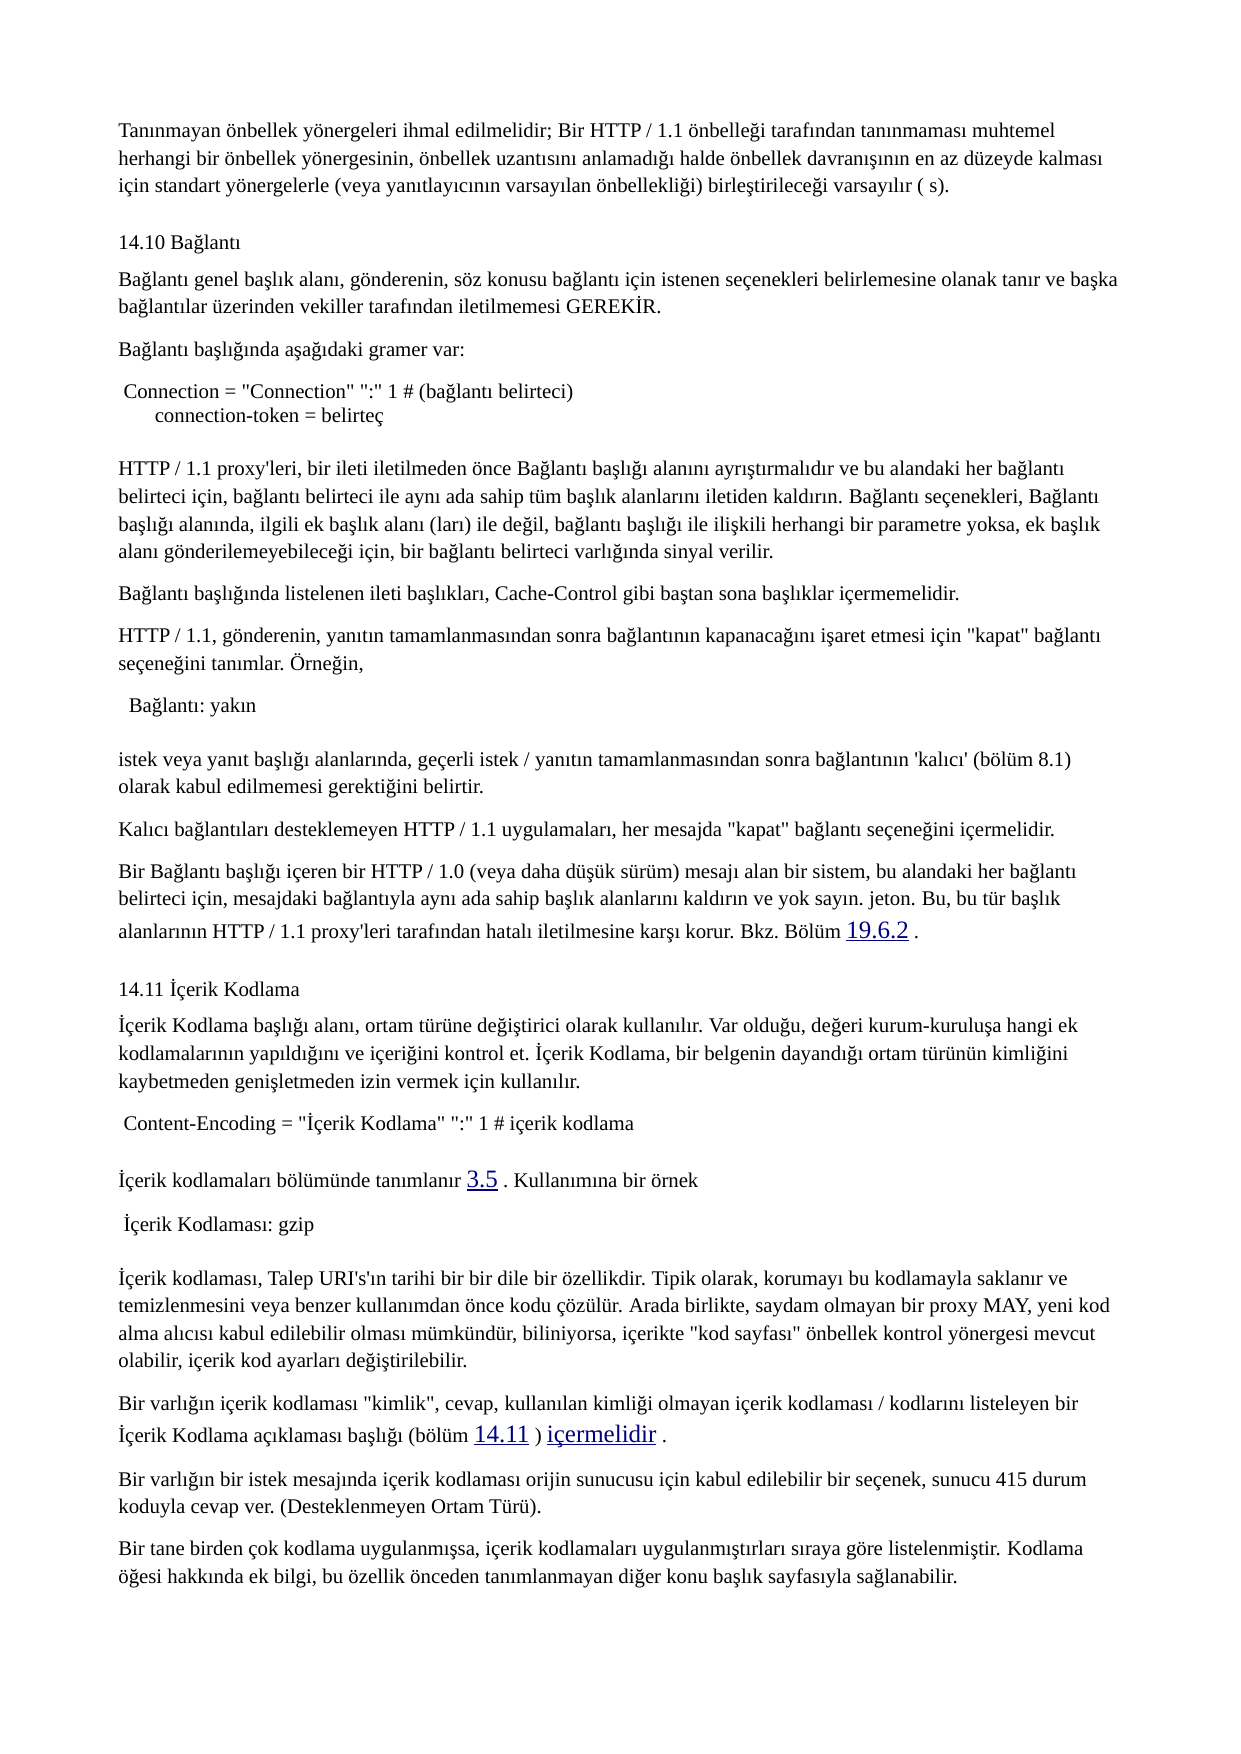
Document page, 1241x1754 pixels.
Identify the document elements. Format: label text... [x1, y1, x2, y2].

text Bir Bağlantı başlığı içeren bir HTTP / 1.0 (veya daha düşük sürüm) mesajı alan bir sistem, bu alandaki her bağlantı belirteci için, mesajdaki bağlantıyla aynı ada sahip başlık alanlarını kaldırın ve yok sayın. jeton. Bu, bu tür başlık alanlarının HTTP / 1.1 proxy'leri tarafından hatalı iletilmesine karşı korur. Bkz. Bölüm 19.6.2 . [118, 859, 1122, 943]
text Bir tane birden çok kodlama uygulanmışsa, içerik kodlamaları uygulanmıştırları sıraya göre listelenmiştir. Kodlama öğesi hakkında ek bilgi, bu özellik önceden tanımlanmayan diğer konu başlık sayfasıyla sağlanabilir. [118, 1536, 1122, 1588]
text Connection = "Connection" ":" 1 # (bağlantı belirteci) [118, 379, 1122, 403]
text Bağlantı başlığında listelenen ileti başlıkları, Cache-Control gibi baştan sona başlıklar içermemelidir. [118, 581, 1122, 605]
text HTTP / 1.1, gönderenin, yanıtın tamamlanmasından sonra bağlantının kapanacağını işaret etmesi için "kapat" bağlantı seçeneğini tanımlar. Örneğin, [118, 623, 1122, 675]
text İçerik Kodlaması: gzip [118, 1212, 1122, 1236]
text İçerik kodlamaları bölümünde tanımlanır 3.5 . Kullanımına bir örnek [118, 1164, 1122, 1193]
text connection-token = belirteç [118, 403, 1122, 427]
subtitle 14.10 Bağlantı [118, 230, 1122, 254]
text istek veya yanıt başlığı alanlarında, geçerli istek / yanıtın tamamlanmasından sonra bağlantının 'kalıcı' (bölüm 8.1) olarak kabul edilmemesi gerektiğini belirtir. [118, 747, 1122, 798]
text İçerik kodlaması, Talep URI's'ın tarihi bir bir dile bir özellikdir. Tipik olarak, korumayı bu kodlamayla saklanır ve temizlenmesini veya benzer kullanımdan önce kodu çözülür. Arada birlikte, saydam olmayan bir proxy MAY, yeni kod alma alıcısı kabul edilebilir olması mümkündür, biliniyorsa, içerikte "kod sayfası" önbellek kontrol yönergesi mevcut olabilir, içerik kod ayarları değiştirilebilir. [118, 1266, 1122, 1372]
subtitle 14.11 İçerik Kodlama [118, 977, 1122, 1001]
text Content-Encoding = "İçerik Kodlama" ":" 1 # içerik kodlama [118, 1111, 1122, 1135]
text İçerik Kodlama başlığı alanı, ortam türüne değiştirici olarak kullanılır. Var olduğu, değeri kurum-kuruluşa hangi ek kodlamalarının yapıldığını ve içeriğini kontrol et. İçerik Kodlama, bir belgenin dayandığı ortam türünün kimliğini kaybetmeden genişletmeden izin vermek için kullanılır. [118, 1013, 1122, 1093]
text Bir varlığın içerik kodlaması "kimlik", cevap, kullanılan kimliği olmayan içerik kodlaması / kodlarını listeleyen bir İçerik Kodlama açıklaması başlığı (bölüm 14.11 ) içermelidir . [118, 1391, 1122, 1448]
text Bir varlığın bir istek mesajında ​​içerik kodlaması orijin sunucusu için kabul edilebilir bir seçenek, sunucu 415 durum koduyla cevap ver. (Desteklenmeyen Ortam Türü). [118, 1466, 1122, 1518]
text Kalıcı bağlantıları desteklemeyen HTTP / 1.1 uygulamaları, her mesajda "kapat" bağlantı seçeneğini içermelidir. [118, 817, 1122, 841]
text Tanınmayan önbellek yönergeleri ihmal edilmelidir; Bir HTTP / 1.1 önbelleği tarafından tanınmaması muhtemel herhangi bir önbellek yönergesinin, önbellek uzantısını anlamadığı halde önbellek davranışının en az düzeyde kalması için standart yönergelerle (veya yanıtlayıcının varsayılan önbellekliği) birleştirileceği varsayılır ( s). [118, 118, 1122, 197]
text Bağlantı: yakın [118, 693, 1122, 717]
text HTTP / 1.1 proxy'leri, bir ileti iletilmeden önce Bağlantı başlığı alanını ayrıştırmalıdır ve bu alandaki her bağlantı belirteci için, bağlantı belirteci ile aynı ada sahip tüm başlık alanlarını iletiden kaldırın. Bağlantı seçenekleri, Bağlantı başlığı alanında, ilgili ek başlık alanı (ları) ile değil, bağlantı başlığı ile ilişkili herhangi bir parametre yoksa, ek başlık alanı gönderilemeyebileceği için, bir bağlantı belirteci varlığında sinyal verilir. [118, 456, 1122, 563]
text Bağlantı başlığında aşağıdaki gramer var: [118, 336, 1122, 361]
text Bağlantı genel başlık alanı, gönderenin, söz konusu bağlantı için istenen seçenekleri belirlemesine olanak tanır ve başka bağlantılar üzerinden vekiller tarafından iletilmemesi GEREKİR. [118, 267, 1122, 318]
